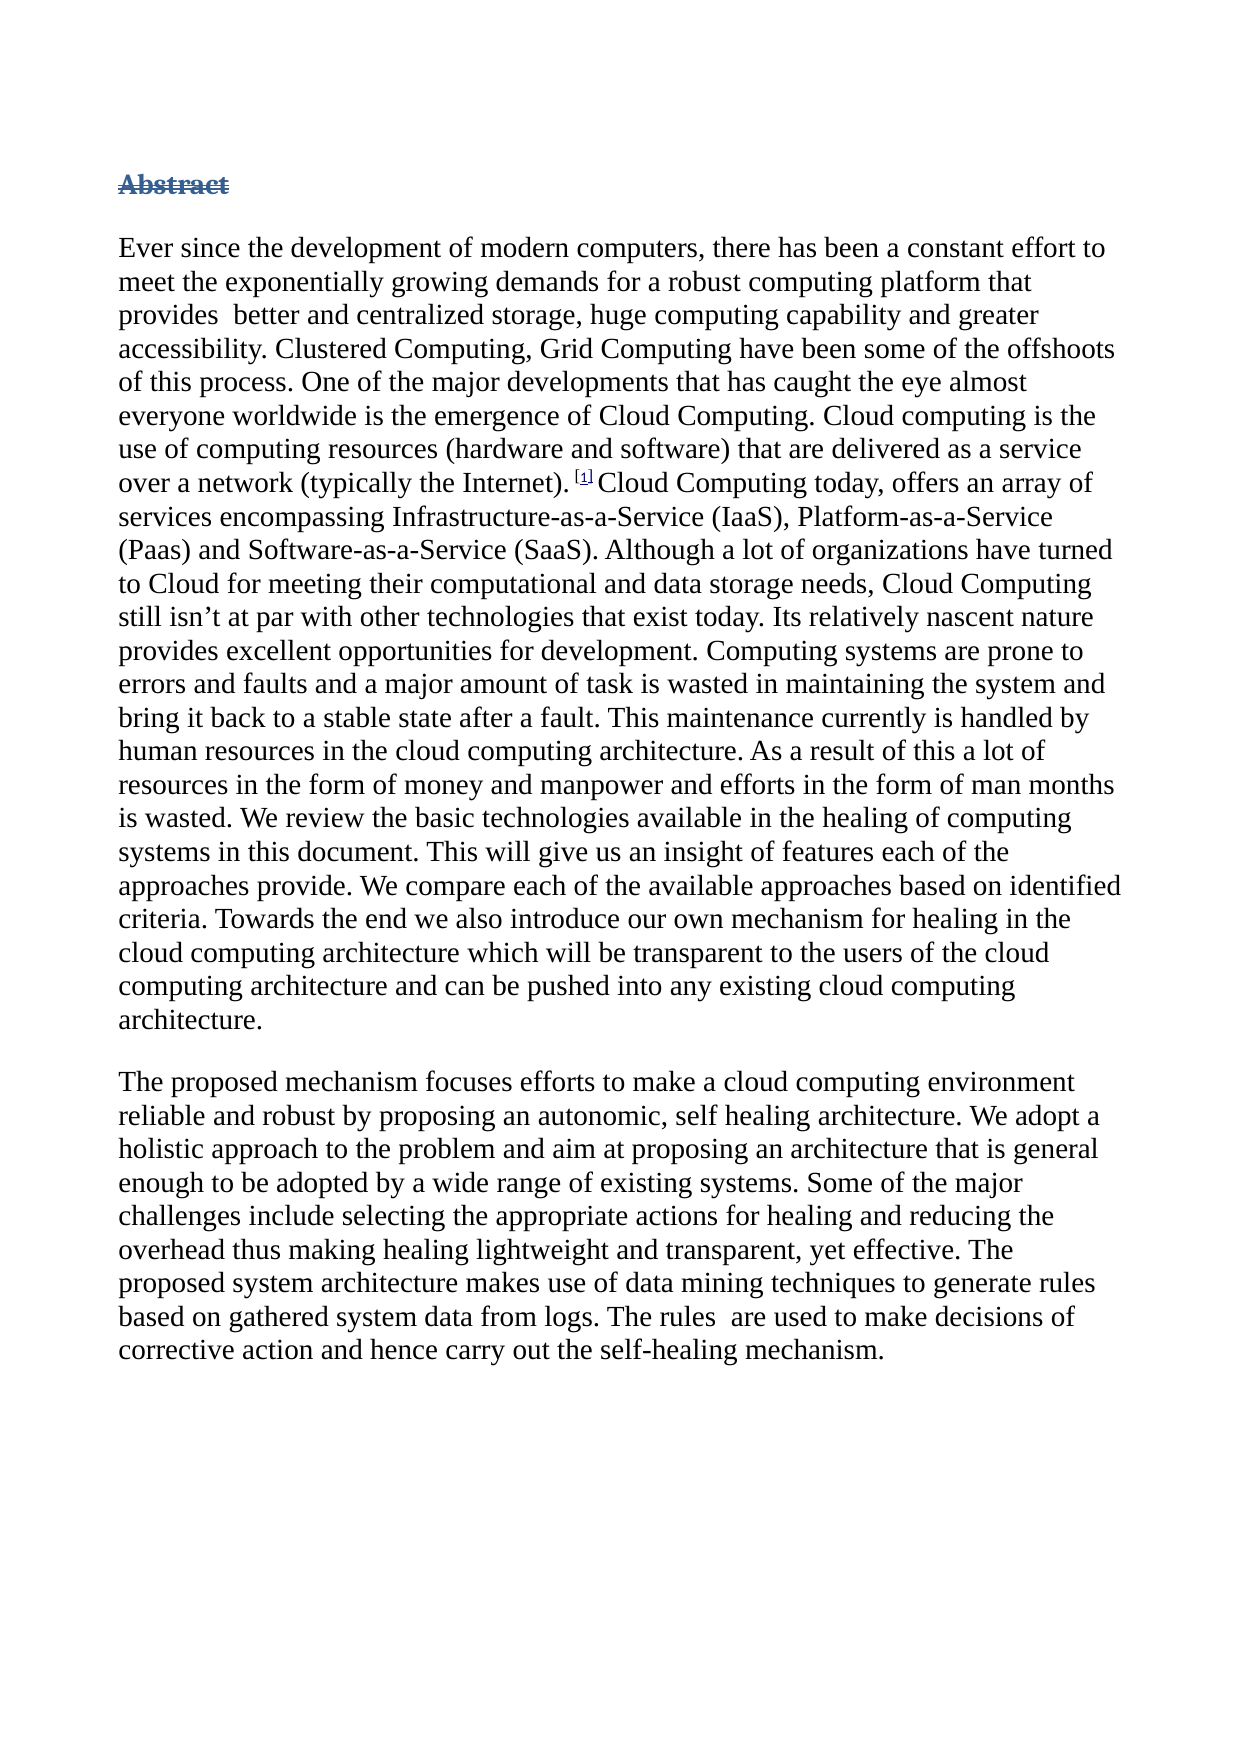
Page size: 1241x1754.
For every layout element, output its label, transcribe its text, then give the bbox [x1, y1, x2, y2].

subtitle Abstract [118, 168, 1122, 202]
text The proposed mechanism focuses efforts to make a cloud computing environment reliable and robust by proposing an autonomic, self healing architecture. We adopt a holistic approach to the problem and aim at proposing an architecture that is general enough to be adopted by a wide range of existing systems. Some of the major challenges include selecting the appropriate actions for healing and reducing the overhead thus making healing lightweight and transparent, yet effective. The proposed system architecture makes use of data mining techniques to generate rules based on gathered system data from logs. The rules are used to make decisions of corrective action and hence carry out the self-healing mechanism. [118, 1064, 1122, 1366]
text Ever since the development of modern computers, there has been a constant effort to meet the exponentially growing demands for a robust computing platform that provides better and centralized storage, huge computing capability and greater accessibility. Clustered Computing, Grid Computing have been some of the offshoots of this process. One of the major developments that has caught the eye almost everyone worldwide is the emergence of Cloud Computing. Cloud computing is the use of computing resources (hardware and software) that are delivered as a service over a network (typically the Internet). [1] Cloud Computing today, offers an array of services encompassing Infrastructure-as-a-Service (IaaS), Platform-as-a-Service (Paas) and Software-as-a-Service (SaaS). Although a lot of organizations have turned to Cloud for meeting their computational and data storage needs, Cloud Computing still isn’t at par with other technologies that exist today. Its relatively nascent nature provides excellent opportunities for development. Computing systems are prone to errors and faults and a major amount of task is wasted in maintaining the system and bring it back to a stable state after a fault. This maintenance currently is handled by human resources in the cloud computing architecture. As a result of this a lot of resources in the form of money and manpower and efforts in the form of man months is wasted. We review the basic technologies available in the healing of computing systems in this document. This will give us an insight of features each of the approaches provide. We compare each of the available approaches based on identified criteria. Towards the end we also introduce our own mechanism for healing in the cloud computing architecture which will be transparent to the users of the cloud computing architecture and can be pushed into any existing cloud computing architecture. [118, 230, 1122, 1035]
